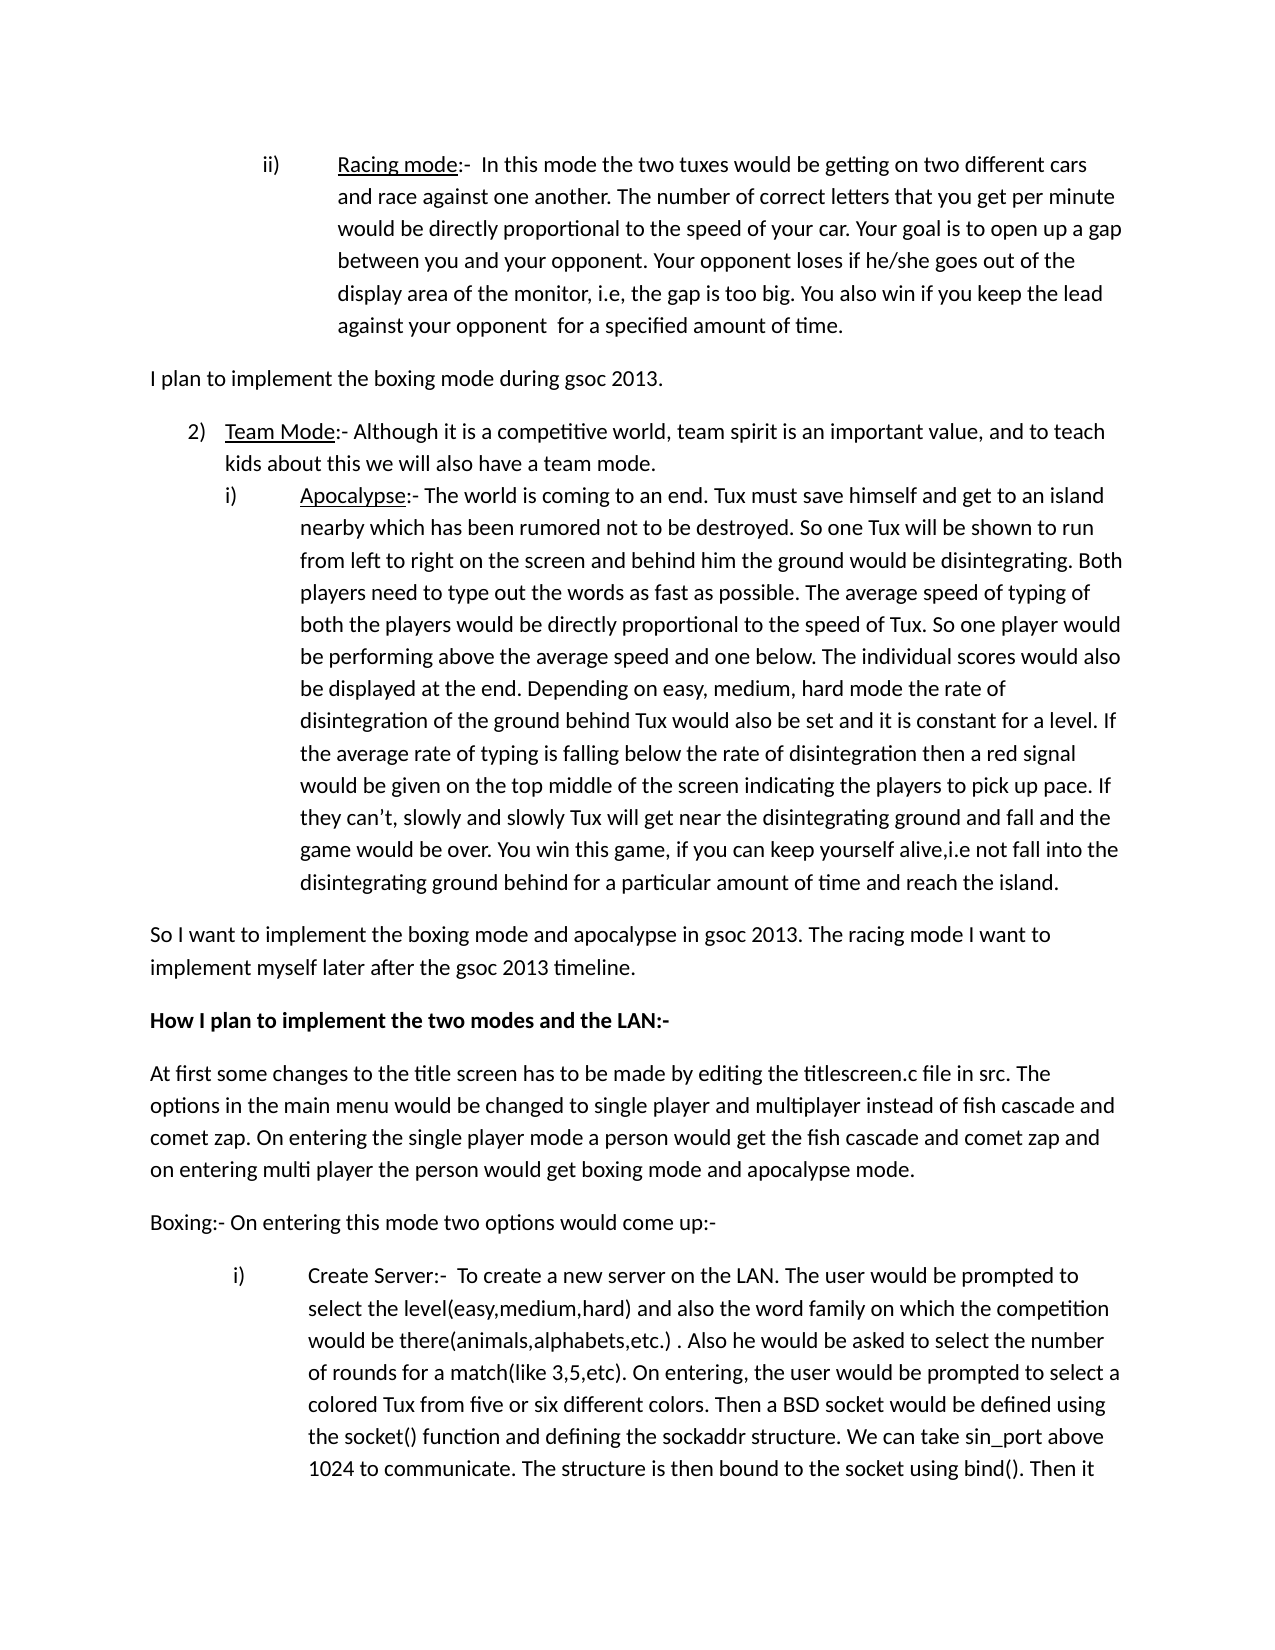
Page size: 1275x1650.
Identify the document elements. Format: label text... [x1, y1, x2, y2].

list Apocalypse:- The world is coming to an end. Tux must save himself and get to an island nearby which has been rumored not to be destroyed. So one Tux will be shown to run from left to right on the screen and behind him the ground would be disintegrating. Both players need to type out the words as fast as possible. The average speed of typing of both the players would be directly proportional to the speed of Tux. So one player would be performing above the average speed and one below. The individual scores would also be displayed at the end. Depending on easy, medium, hard mode the rate of disintegration of the ground behind Tux would also be set and it is constant for a level. If the average rate of typing is falling below the rate of disintegration then a red signal would be given on the top middle of the screen indicating the players to pick up pace. If they can’t, slowly and slowly Tux will get near the disintegrating ground and fall and the game would be over. You win this game, if you can keep yourself alive,i.e not fall into the disintegrating ground behind for a particular amount of time and reach the island. [225, 481, 1125, 896]
text At first some changes to the title screen has to be made by editing the titlescreen.c file in src. The options in the main menu would be changed to single player and multiplayer instead of fish cascade and comet zap. On entering the single player mode a person would get the fish cascade and comet zap and on entering multi player the person would get boxing mode and apocalypse mode. [150, 1059, 1125, 1183]
list Racing mode:- In this mode the two tuxes would be getting on two different cars and race against one another. The number of correct letters that you get per minute would be directly proportional to the speed of your car. Your goal is to open up a gap between you and your opponent. Your opponent loses if he/she goes out of the display area of the monitor, i.e, the gap is too big. You also win if you keep the lead against your opponent for a specified amount of time. [262, 150, 1125, 339]
list Create Server:- To create a new server on the LAN. The user would be prompted to select the level(easy,medium,hard) and also the word family on which the competition would be there(animals,alphabets,etc.) . Also he would be asked to select the number of rounds for a match(like 3,5,etc). On entering, the user would be prompted to select a colored Tux from five or six different colors. Then a BSD socket would be defined using the socket() function and defining the sockaddr structure. We can take sin_port above 1024 to communicate. The structure is then bound to the socket using bind(). Then it [233, 1261, 1125, 1483]
text How I plan to implement the two modes and the LAN:- [150, 1006, 1125, 1034]
text Boxing:- On entering this mode two options would come up:- [150, 1208, 1125, 1236]
list Team Mode:- Although it is a competitive world, team spirit is an important value, and to teach kids about this we will also have a team mode. [187, 417, 1125, 477]
text So I want to implement the boxing mode and apocalypse in gsoc 2013. The racing mode I want to implement myself later after the gsoc 2013 timeline. [150, 921, 1125, 981]
text I plan to implement the boxing mode during gsoc 2013. [150, 364, 1125, 392]
